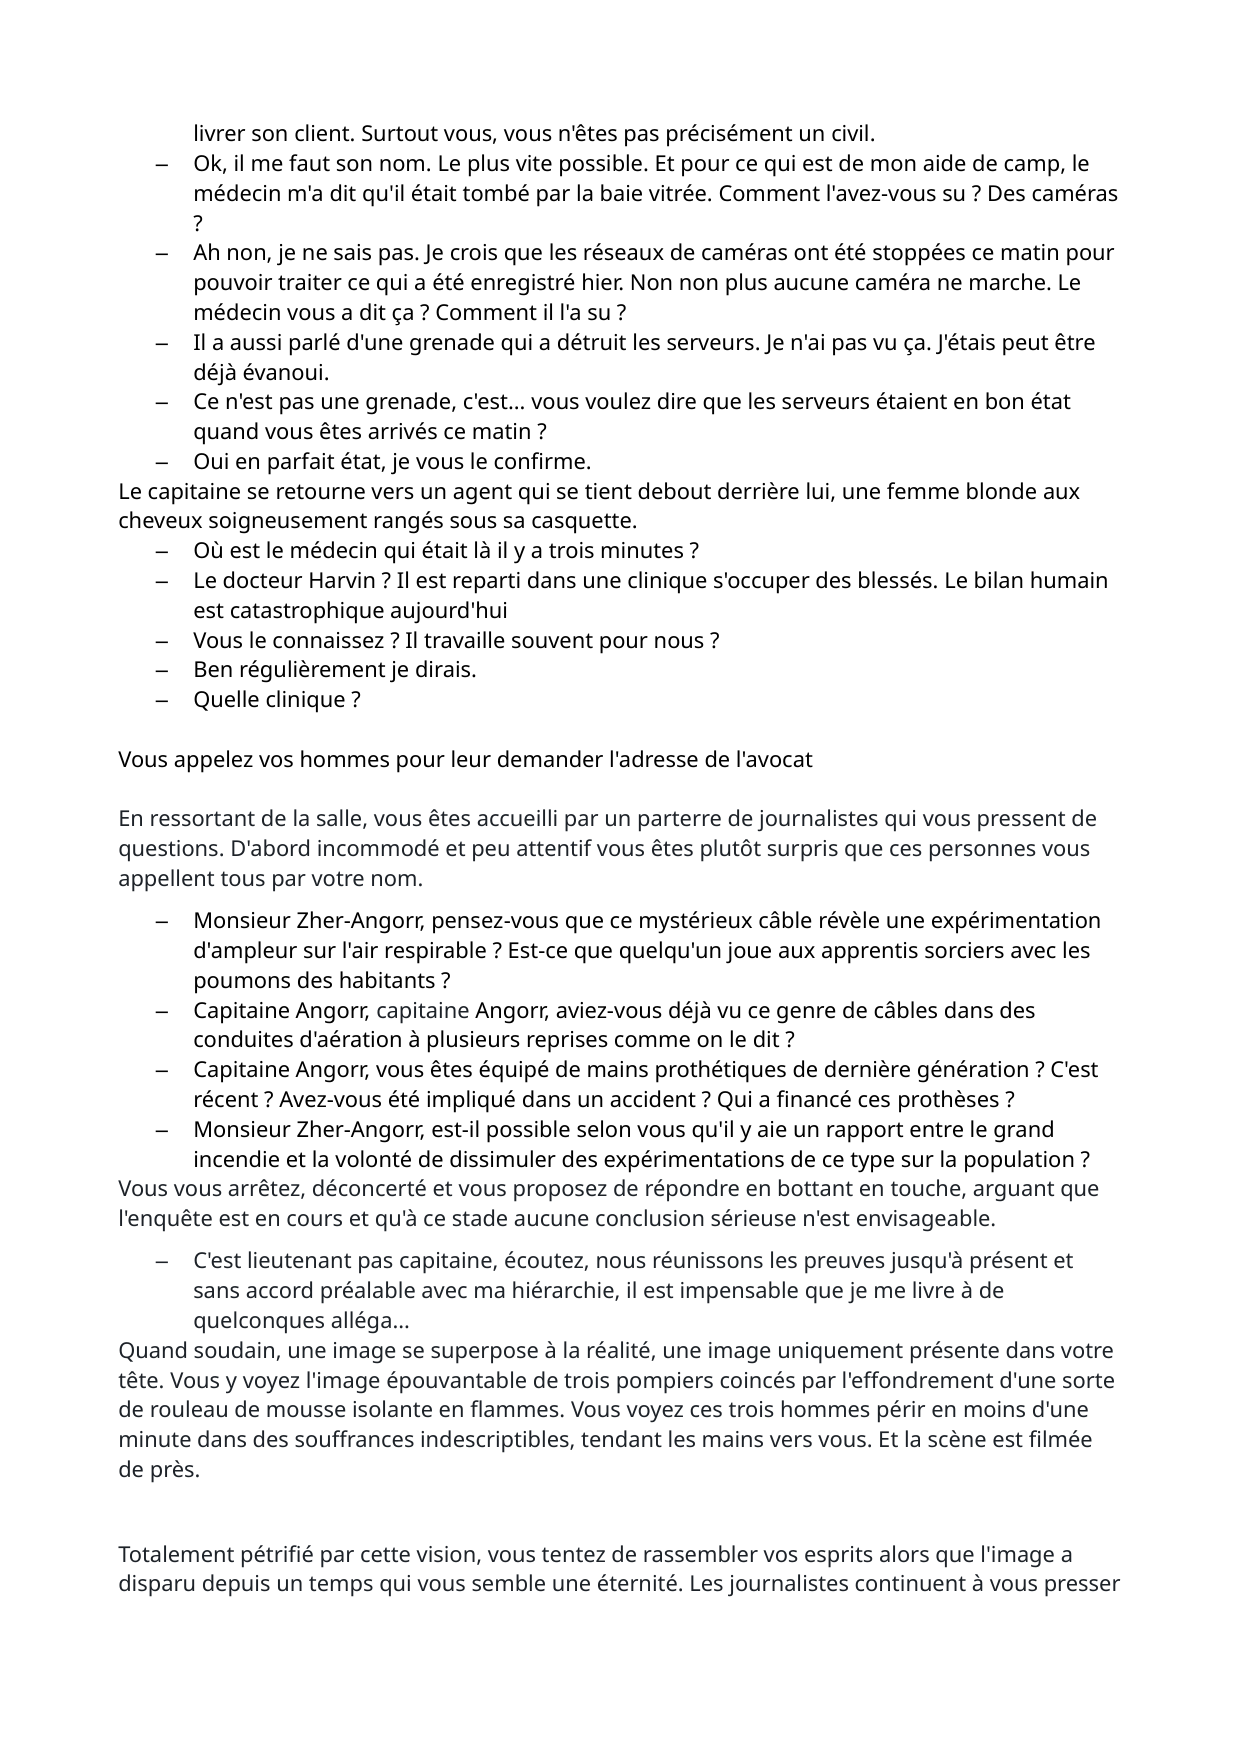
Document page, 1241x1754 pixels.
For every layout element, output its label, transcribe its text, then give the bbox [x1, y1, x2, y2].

list Où est le médecin qui était là il y a trois minutes ? [156, 535, 1122, 565]
list Ah non, je ne sais pas. Je crois que les réseaux de caméras ont été stoppées ce matin pour pouvoir traiter ce qui a été enregistré hier. Non non plus aucune caméra ne marche. Le médecin vous a dit ça ? Comment il l'a su ? [156, 237, 1122, 327]
list Ben régulièrement je dirais. [156, 654, 1122, 684]
list Capitaine Angorr, capitaine Angorr, aviez-vous déjà vu ce genre de câbles dans des conduites d'aération à plusieurs reprises comme on le dit ? [156, 994, 1122, 1054]
list Le docteur Harvin ? Il est reparti dans une clinique s'occuper des blessés. Le bilan humain est catastrophique aujourd'hui [156, 565, 1122, 624]
list livrer son client. Surtout vous, vous n'êtes pas précisément un civil. [156, 118, 1122, 148]
list Monsieur Zher-Angorr, est-il possible selon vous qu'il y aie un rapport entre le grand incendie et la volonté de dissimuler des expérimentations de ce type sur la population ? [156, 1114, 1122, 1173]
text En ressortant de la salle, vous êtes accueilli par un parterre de journalistes qui vous pressent de questions. D'abord incommodé et peu attentif vous êtes plutôt surpris que ces personnes vous appellent tous par votre nom. [118, 803, 1122, 893]
list Oui en parfait état, je vous le confirme. [156, 446, 1122, 476]
list Quelle clinique ? [156, 684, 1122, 714]
list Ok, il me faut son nom. Le plus vite possible. Et pour ce qui est de mon aide de camp, le médecin m'a dit qu'il était tombé par la baie vitrée. Comment l'avez-vous su ? Des caméras ? [156, 148, 1122, 237]
list Il a aussi parlé d'une grenade qui a détruit les serveurs. Je n'ai pas vu ça. J'étais peut être déjà évanoui. [156, 327, 1122, 386]
text Le capitaine se retourne vers un agent qui se tient debout derrière lui, une femme blonde aux cheveux soigneusement rangés sous sa casquette. [118, 476, 1122, 535]
text Totalement pétrifié par cette vision, vous tentez de rassembler vos esprits alors que l'image a disparu depuis un temps qui vous semble une éternité. Les journalistes continuent à vous presser [118, 1538, 1122, 1598]
list Monsieur Zher-Angorr, pensez-vous que ce mystérieux câble révèle une expérimentation d'ampleur sur l'air respirable ? Est-ce que quelqu'un joue aux apprentis sorciers avec les poumons des habitants ? [156, 905, 1122, 994]
text Quand soudain, une image se superpose à la réalité, une image uniquement présente dans votre tête. Vous y voyez l'image épouvantable de trois pompiers coincés par l'effondrement d'une sorte de rouleau de mousse isolante en flammes. Vous voyez ces trois hommes périr en moins d'une minute dans des souffrances indescriptibles, tendant les mains vers vous. Et la scène est filmée de près. [118, 1335, 1122, 1484]
list Ce n'est pas une grenade, c'est... vous voulez dire que les serveurs étaient en bon état quand vous êtes arrivés ce matin ? [156, 386, 1122, 446]
text Vous appelez vos hommes pour leur demander l'adresse de l'avocat [118, 744, 1122, 773]
list C'est lieutenant pas capitaine, écoutez, nous réunissons les preuves jusqu'à présent et sans accord préalable avec ma hiérarchie, il est impensable que je me livre à de quelconques alléga... [156, 1245, 1122, 1335]
list Vous le connaissez ? Il travaille souvent pour nous ? [156, 624, 1122, 654]
text Vous vous arrêtez, déconcerté et vous proposez de répondre en bottant en touche, arguant que l'enquête est en cours et qu'à ce stade aucune conclusion sérieuse n'est envisageable. [118, 1173, 1122, 1233]
list Capitaine Angorr, vous êtes équipé de mains prothétiques de dernière génération ? C'est récent ? Avez-vous été impliqué dans un accident ? Qui a financé ces prothèses ? [156, 1054, 1122, 1114]
